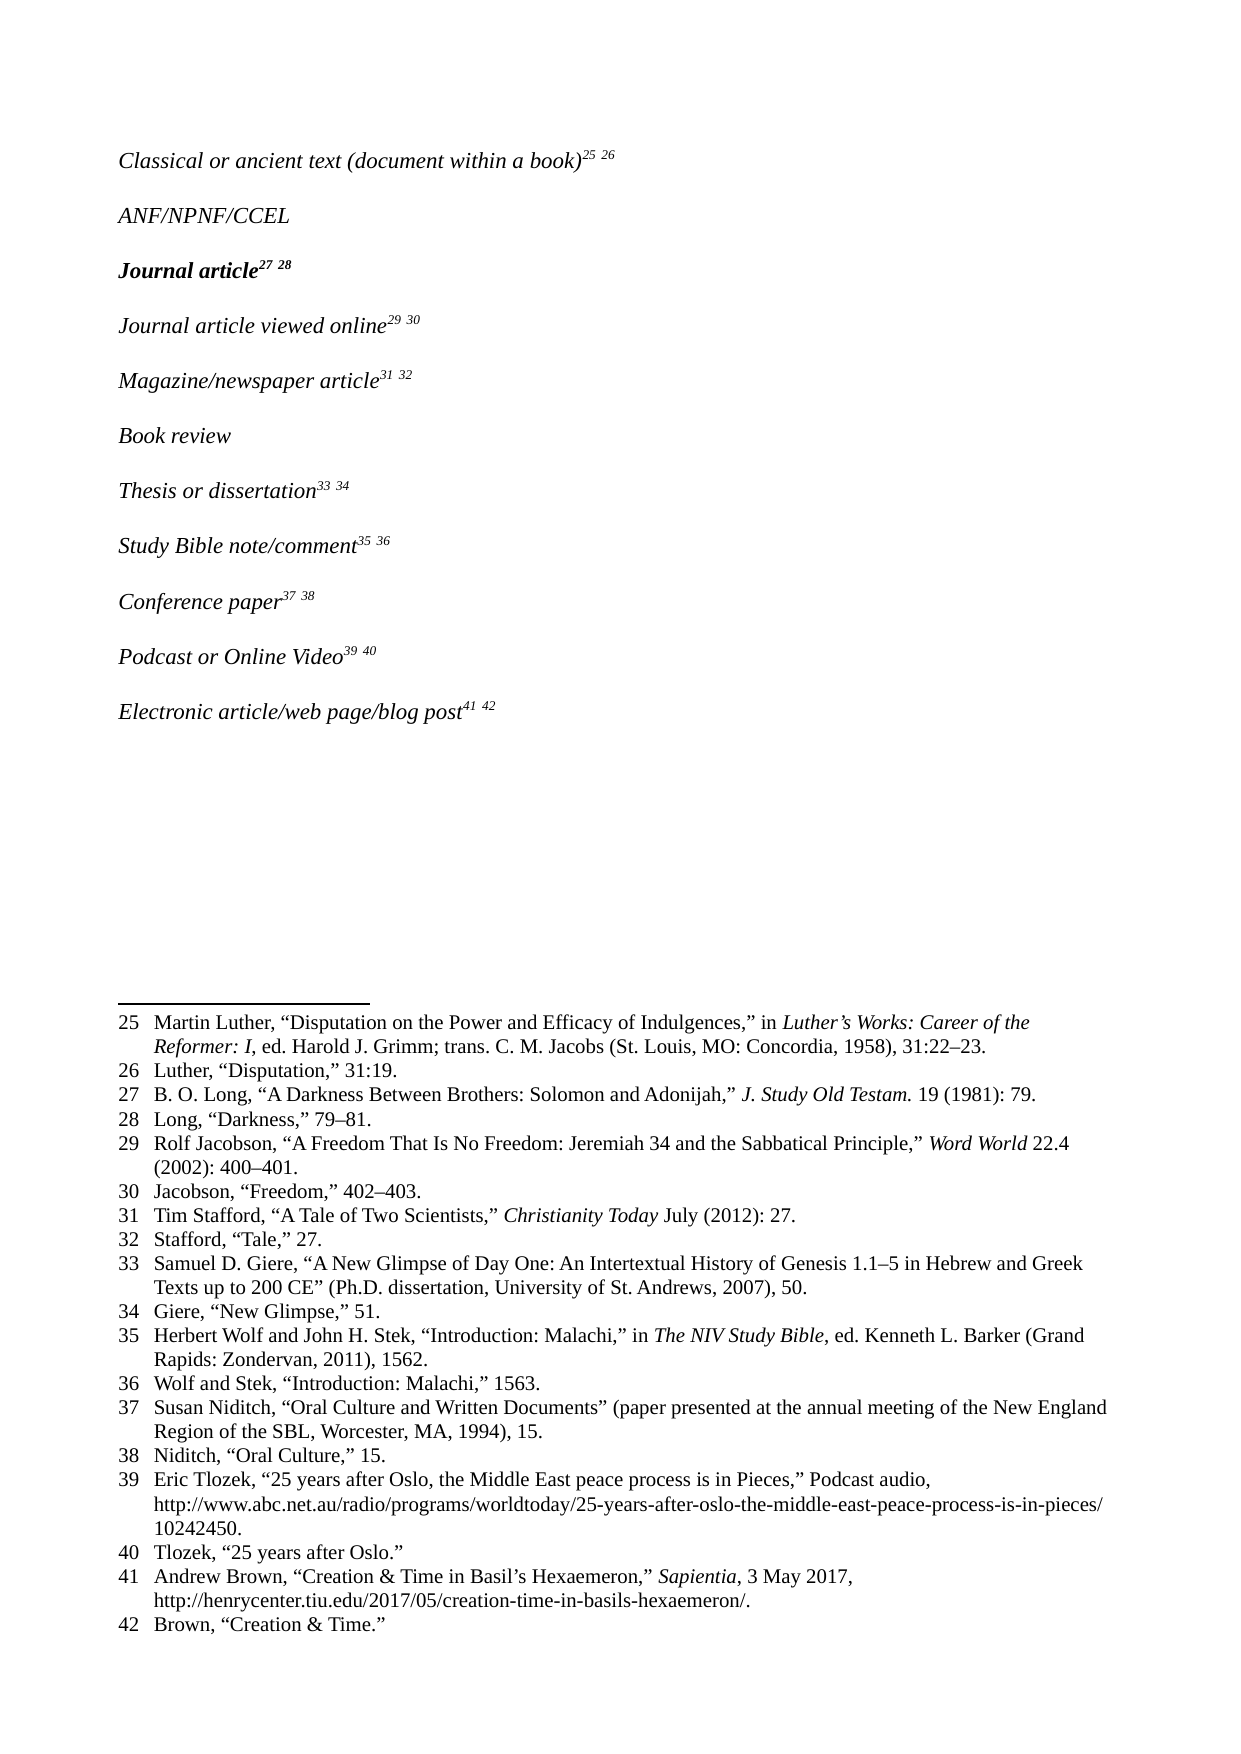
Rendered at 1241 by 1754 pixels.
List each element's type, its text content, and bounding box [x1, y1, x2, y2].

text B. O. Long, “A Darkness Between Brothers: Solomon and Adonijah,” J. Study Old Testam. 19 (1981): 79. [118, 1082, 1122, 1106]
text Susan Niditch, “Oral Culture and Written Documents” (paper presented at the annual meeting of the New England Region of the SBL, Worcester, MA, 1994), 15. [118, 1395, 1122, 1443]
text Journal article viewed online [118, 312, 1122, 338]
text Wolf and Stek, “Introduction: Malachi,” 1563. [118, 1371, 1122, 1395]
text Luther, “Disputation,” 31:19. [118, 1058, 1122, 1082]
text Eric Tlozek, “25 years after Oslo, the Middle East peace process is in Pieces,” Podcast audio, http://www.abc.net.au/radio/programs/worldtoday/25-years-after-oslo-the-middle-east-peace-process-is-in-pieces/10242450. [118, 1467, 1122, 1539]
text Book review [118, 422, 1122, 449]
text Rolf Jacobson, “A Freedom That Is No Freedom: Jeremiah 34 and the Sabbatical Principle,” Word World 22.4 (2002): 400–401. [118, 1131, 1122, 1179]
text Samuel D. Giere, “A New Glimpse of Day One: An Intertextual History of Genesis 1.1–5 in Hebrew and Greek Texts up to 200 CE” (Ph.D. dissertation, University of St. Andrews, 2007), 50. [118, 1251, 1122, 1299]
text Classical or ancient text (document within a book) [118, 147, 1122, 173]
text Herbert Wolf and John H. Stek, “Introduction: Malachi,” in The NIV Study Bible, ed. Kenneth L. Barker (Grand Rapids: Zondervan, 2011), 1562. [118, 1323, 1122, 1371]
text ANF/NPNF/CCEL [118, 202, 1122, 228]
text Martin Luther, “Disputation on the Power and Efficacy of Indulgences,” in Luther’s Works: Career of the Reformer: I, ed. Harold J. Grimm; trans. C. M. Jacobs (St. Louis, MO: Concordia, 1958), 31:22–23. [118, 1010, 1122, 1058]
text Stafford, “Tale,” 27. [118, 1227, 1122, 1251]
text Tlozek, “25 years after Oslo.” [118, 1539, 1122, 1564]
text Podcast or Online Video [118, 643, 1122, 669]
text Brown, “Creation & Time.” [118, 1612, 1122, 1636]
text Long, “Darkness,” 79–81. [118, 1106, 1122, 1131]
text Study Bible note/comment [118, 533, 1122, 559]
text Electronic article/web page/blog post [118, 698, 1122, 724]
text Conference paper [118, 588, 1122, 614]
text Magazine/newspaper article [118, 367, 1122, 394]
text Thesis or dissertation [118, 477, 1122, 504]
text Giere, “New Glimpse,” 51. [118, 1299, 1122, 1323]
text Journal article [118, 257, 1122, 283]
text Andrew Brown, “Creation & Time in Basil’s Hexaemeron,” Sapientia, 3 May 2017, http://henrycenter.tiu.edu/2017/05/creation-time-in-basils-hexaemeron/. [118, 1564, 1122, 1612]
text Jacobson, “Freedom,” 402–403. [118, 1179, 1122, 1203]
text Tim Stafford, “A Tale of Two Scientists,” Christianity Today July (2012): 27. [118, 1203, 1122, 1227]
text Niditch, “Oral Culture,” 15. [118, 1443, 1122, 1467]
